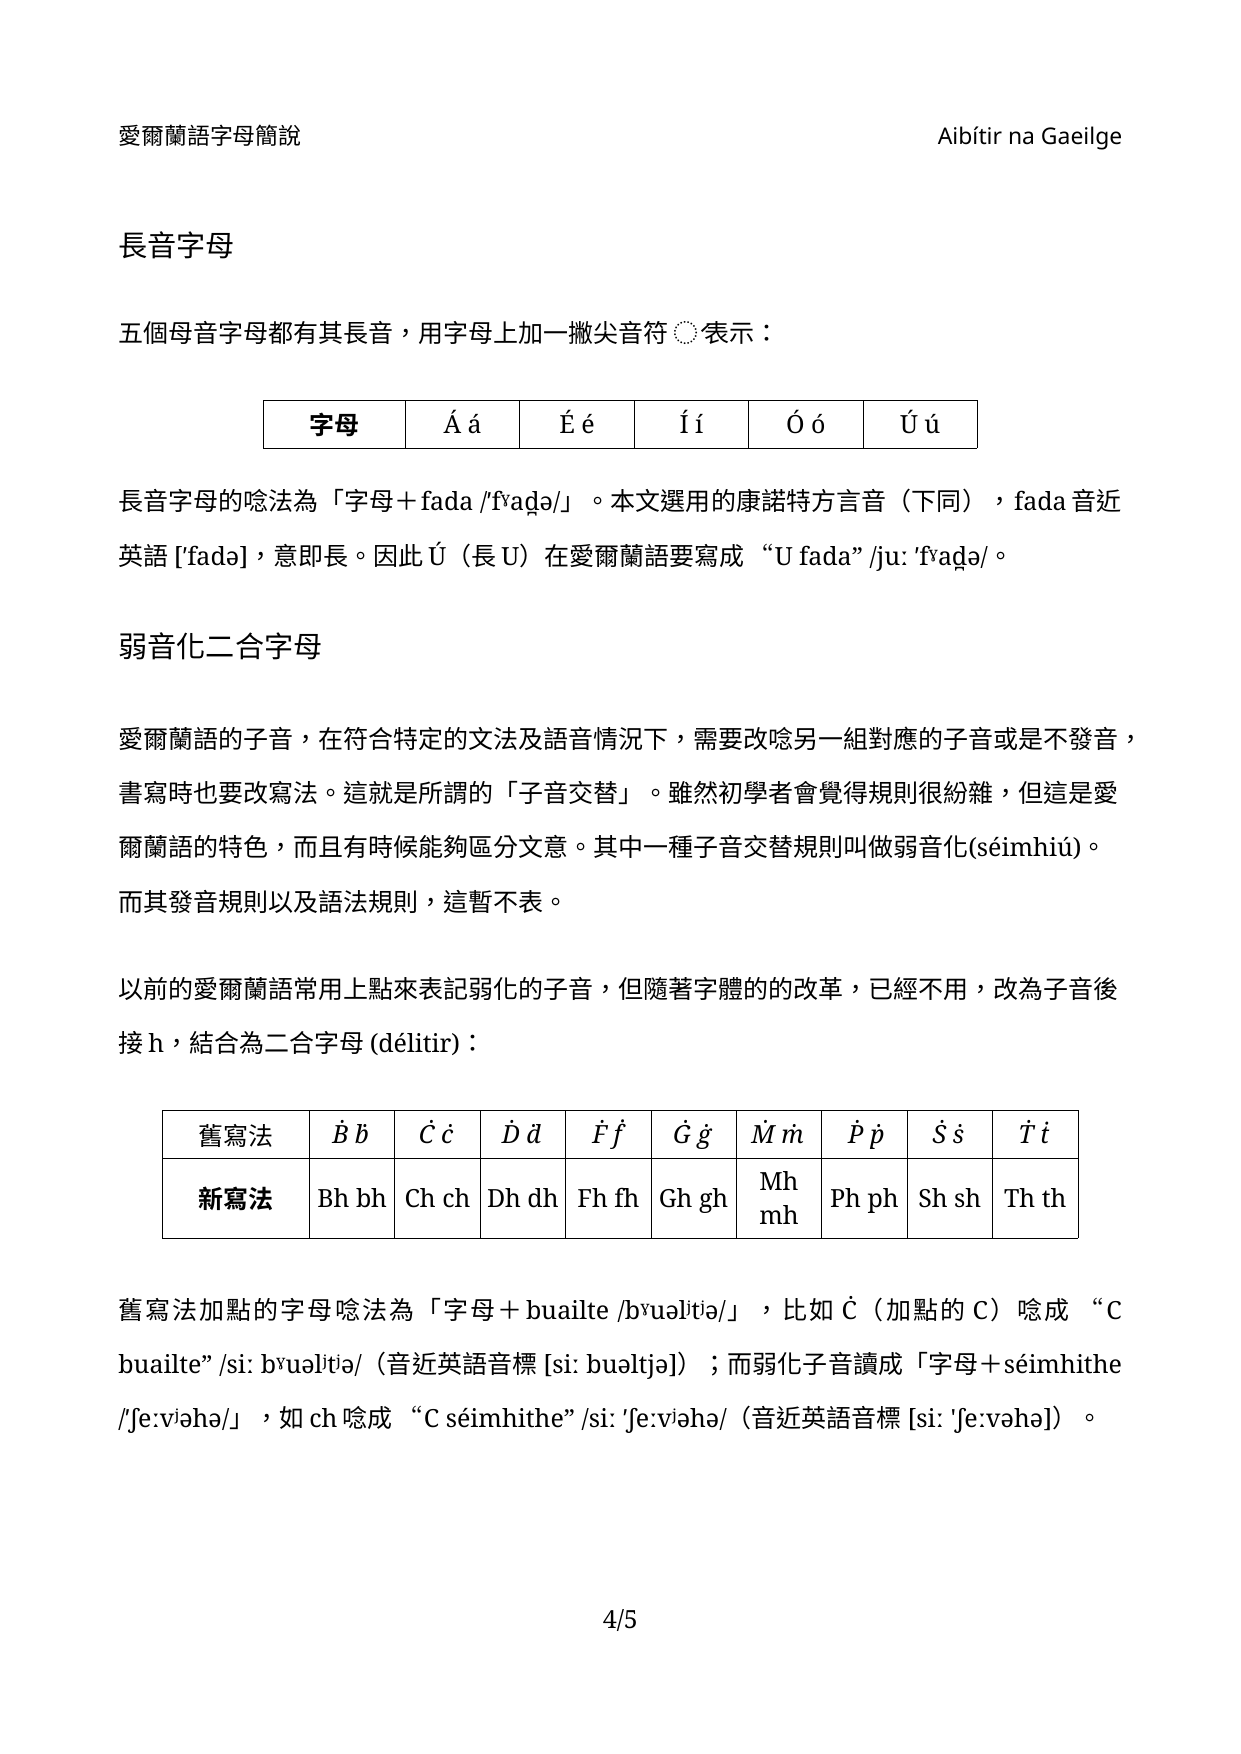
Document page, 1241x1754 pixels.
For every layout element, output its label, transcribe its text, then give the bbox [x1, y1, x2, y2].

table_cell Mh mh [737, 1159, 821, 1238]
table_cell Fh fh [566, 1159, 651, 1238]
table_cell Bh bh [310, 1159, 394, 1238]
table_cell Ph ph [822, 1159, 907, 1238]
table_header 字母 [264, 401, 405, 448]
table_header É é [520, 401, 634, 448]
table_header Ḃ ḃ [310, 1111, 394, 1158]
text 舊寫法加點的字母唸法為「字母＋buailte /bˠuəlʲtʲə/」，比如Ċ（加點的C）唸成 “C buailte” /siː bˠuəlʲtʲə/（音近英語音標 [siː buəltjə]）；而弱化子音讀成「字母＋séimhithe /ʹʃeːvʲəhə/」，如ch唸成 “C séimhithe” /siː ʹʃeːvʲəhə/（音近英語音標 [siː 'ʃeːvəhə]）。 [118, 1238, 1122, 1435]
text 長音字母的唸法為「字母＋fada /ʹfˠad̪ə/」。本文選用的康諾特方言音（下同），fada音近英語 [ʹfadə]，意即長。因此Ú（長U）在愛爾蘭語要寫成 “U fada” /juː ʹfˠad̪ə/。 [118, 482, 1122, 572]
table_cell Ch ch [395, 1159, 480, 1238]
table_header Ḋ ḋ [481, 1111, 565, 1158]
table_header Ṡ ṡ [908, 1111, 992, 1158]
text 愛爾蘭語的子音，在符合特定的文法及語音情況下，需要改唸另一組對應的子音或是不發音，書寫時也要改寫法。這就是所謂的「子音交替」。雖然初學者會覺得規則很紛雜，但這是愛爾蘭語的特色，而且有時候能夠區分文意。其中一種子音交替規則叫做弱音化(séimhiú)。而其發音規則以及語法規則，這暫不表。 [118, 719, 1122, 918]
table_header Ṗ ṗ [822, 1111, 907, 1158]
text 以前的愛爾蘭語常用上點來表記弱化的子音，但隨著字體的的改革，已經不用，改為子音後接h，結合為二合字母 (délitir)： [118, 969, 1122, 1060]
table_header Ḟ ḟ [566, 1111, 651, 1158]
table_cell Dh dh [481, 1159, 565, 1238]
table_header Ċ ċ [395, 1111, 480, 1158]
table_header Ú ú [864, 401, 977, 448]
table_header Ṫ ṫ [993, 1111, 1078, 1158]
table_cell Th th [993, 1159, 1078, 1238]
text 長音字母 [118, 181, 1122, 264]
table_header Í í [635, 401, 748, 448]
table_header Ġ ġ [652, 1111, 736, 1158]
table_cell 新寫法 [163, 1159, 309, 1238]
table_header Ṁ ṁ [737, 1111, 821, 1158]
text 五個母音字母都有其長音，用字母上加一撇尖音符 ◌́ 表示： [118, 313, 1122, 349]
table_cell Gh gh [652, 1159, 736, 1238]
table_cell Sh sh [908, 1159, 992, 1238]
table_header Á á [406, 401, 519, 448]
text 弱音化二合字母 [118, 623, 1122, 665]
table_header 舊寫法 [163, 1111, 309, 1158]
table_header Ó ó [749, 401, 863, 448]
